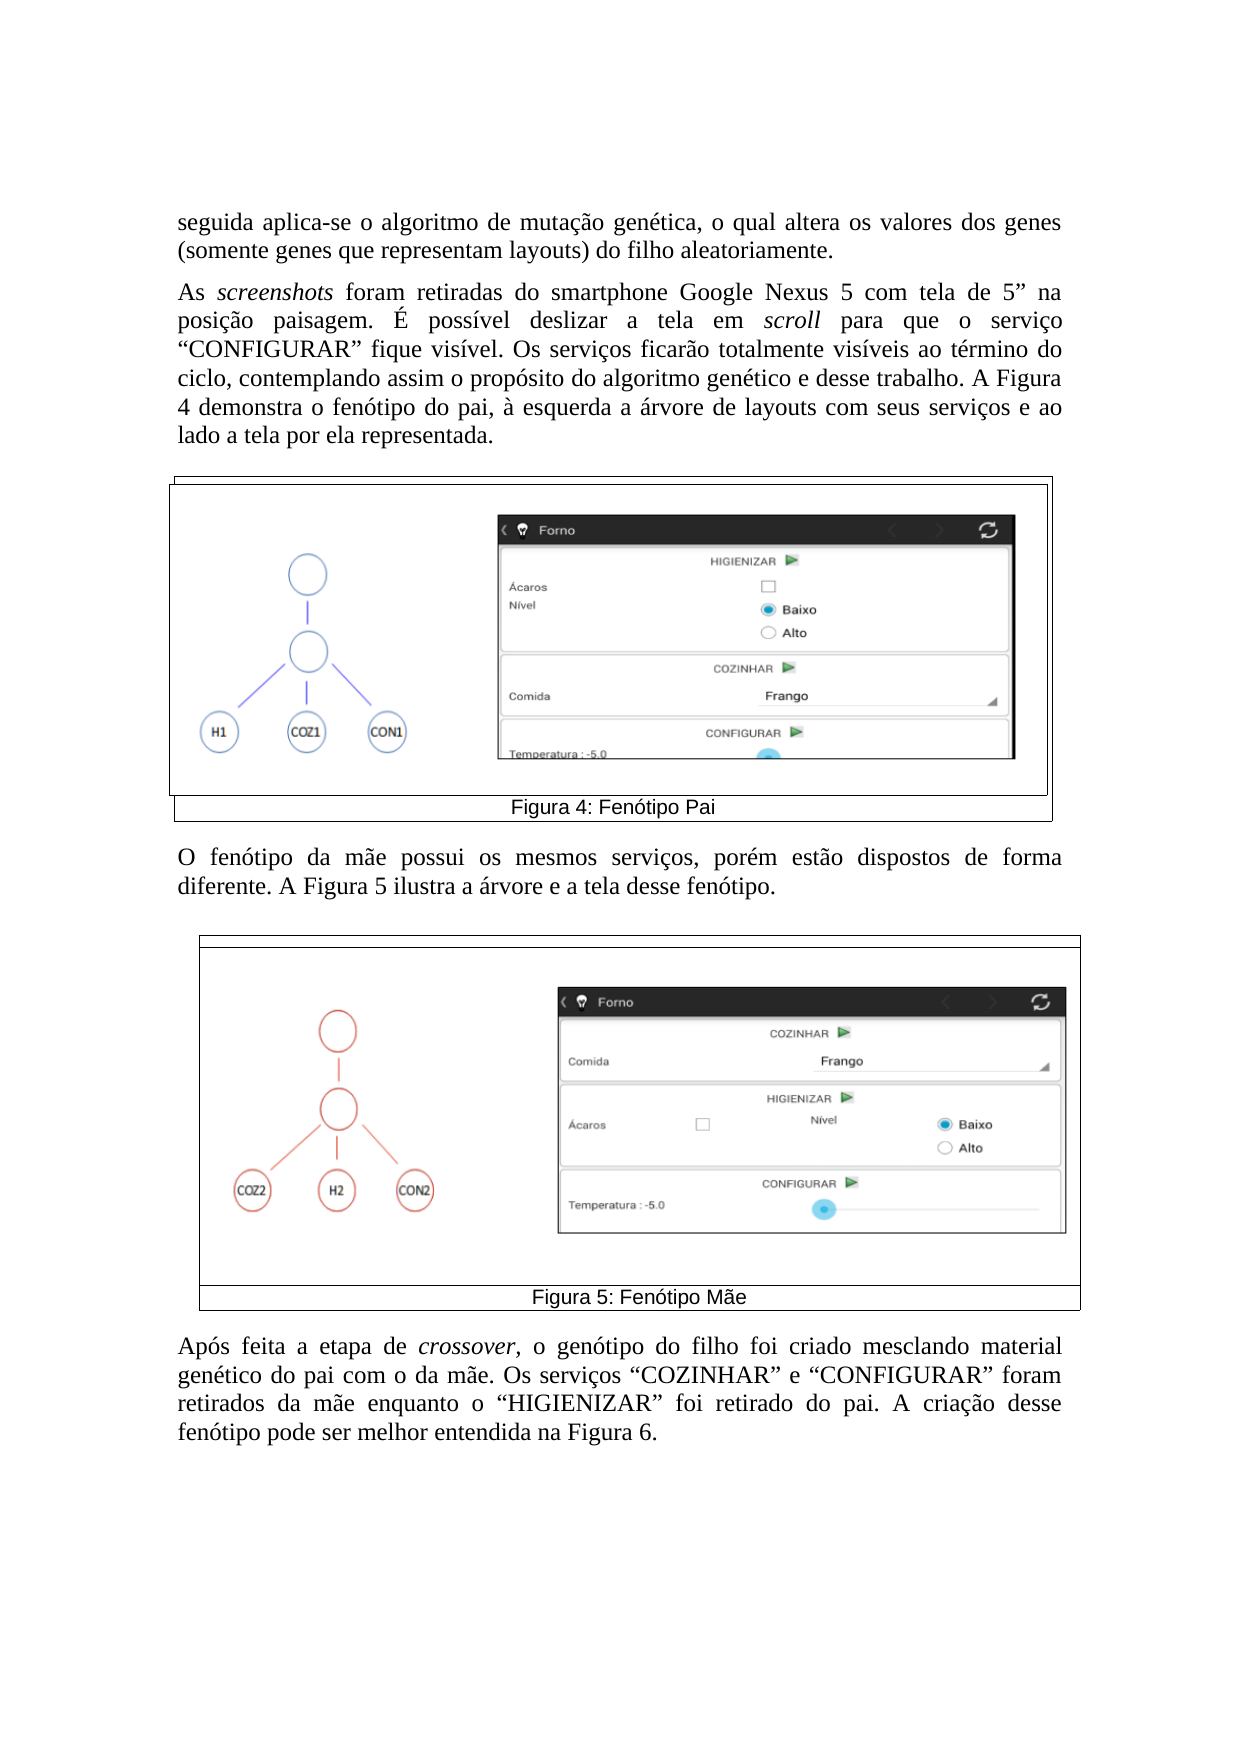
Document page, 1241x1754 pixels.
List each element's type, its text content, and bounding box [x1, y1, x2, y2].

text seguida aplica-se o algoritmo de mutação genética, o qual altera os valores dos genes (somente genes que representam layouts) do filho aleatoriamente. [177, 207, 1063, 264]
text Após feita a etapa de crossover, o genótipo do filho foi criado mesclando material genético do pai com o da mãe. Os serviços “COZINHAR” e “CONFIGURAR” foram retirados da mãe enquanto o “HIGIENIZAR” foi retirado do pai. A criação desse fenótipo pode ser melhor entendida na Figura 6. [177, 995, 1063, 1446]
text Figura 5: Fenótipo Mãe [246, 1286, 1033, 1309]
text O fenótipo da mãe possui os mesmos serviços, porém estão dispostos de forma diferente. A Figura 5 ilustra a árvore e a tela desse fenótipo. [177, 503, 1063, 900]
text Figura 4: Fenótipo Pai [221, 796, 1005, 819]
picture [200, 948, 1080, 1285]
text As screenshots foram retiradas do smartphone Google Nexus 5 com tela de 5” na posição paisagem. É possível deslizar a tela em scroll para que o serviço “CONFIGURAR” fique visível. Os serviços ficarão totalmente visíveis ao término do ciclo, contemplando assim o propósito do algoritmo genético e desse trabalho. A Figura 4 demonstra o fenótipo do pai, à esquerda a árvore de layouts com seus serviços e ao lado a tela por ela representada. [177, 277, 1063, 449]
picture [170, 485, 1047, 795]
